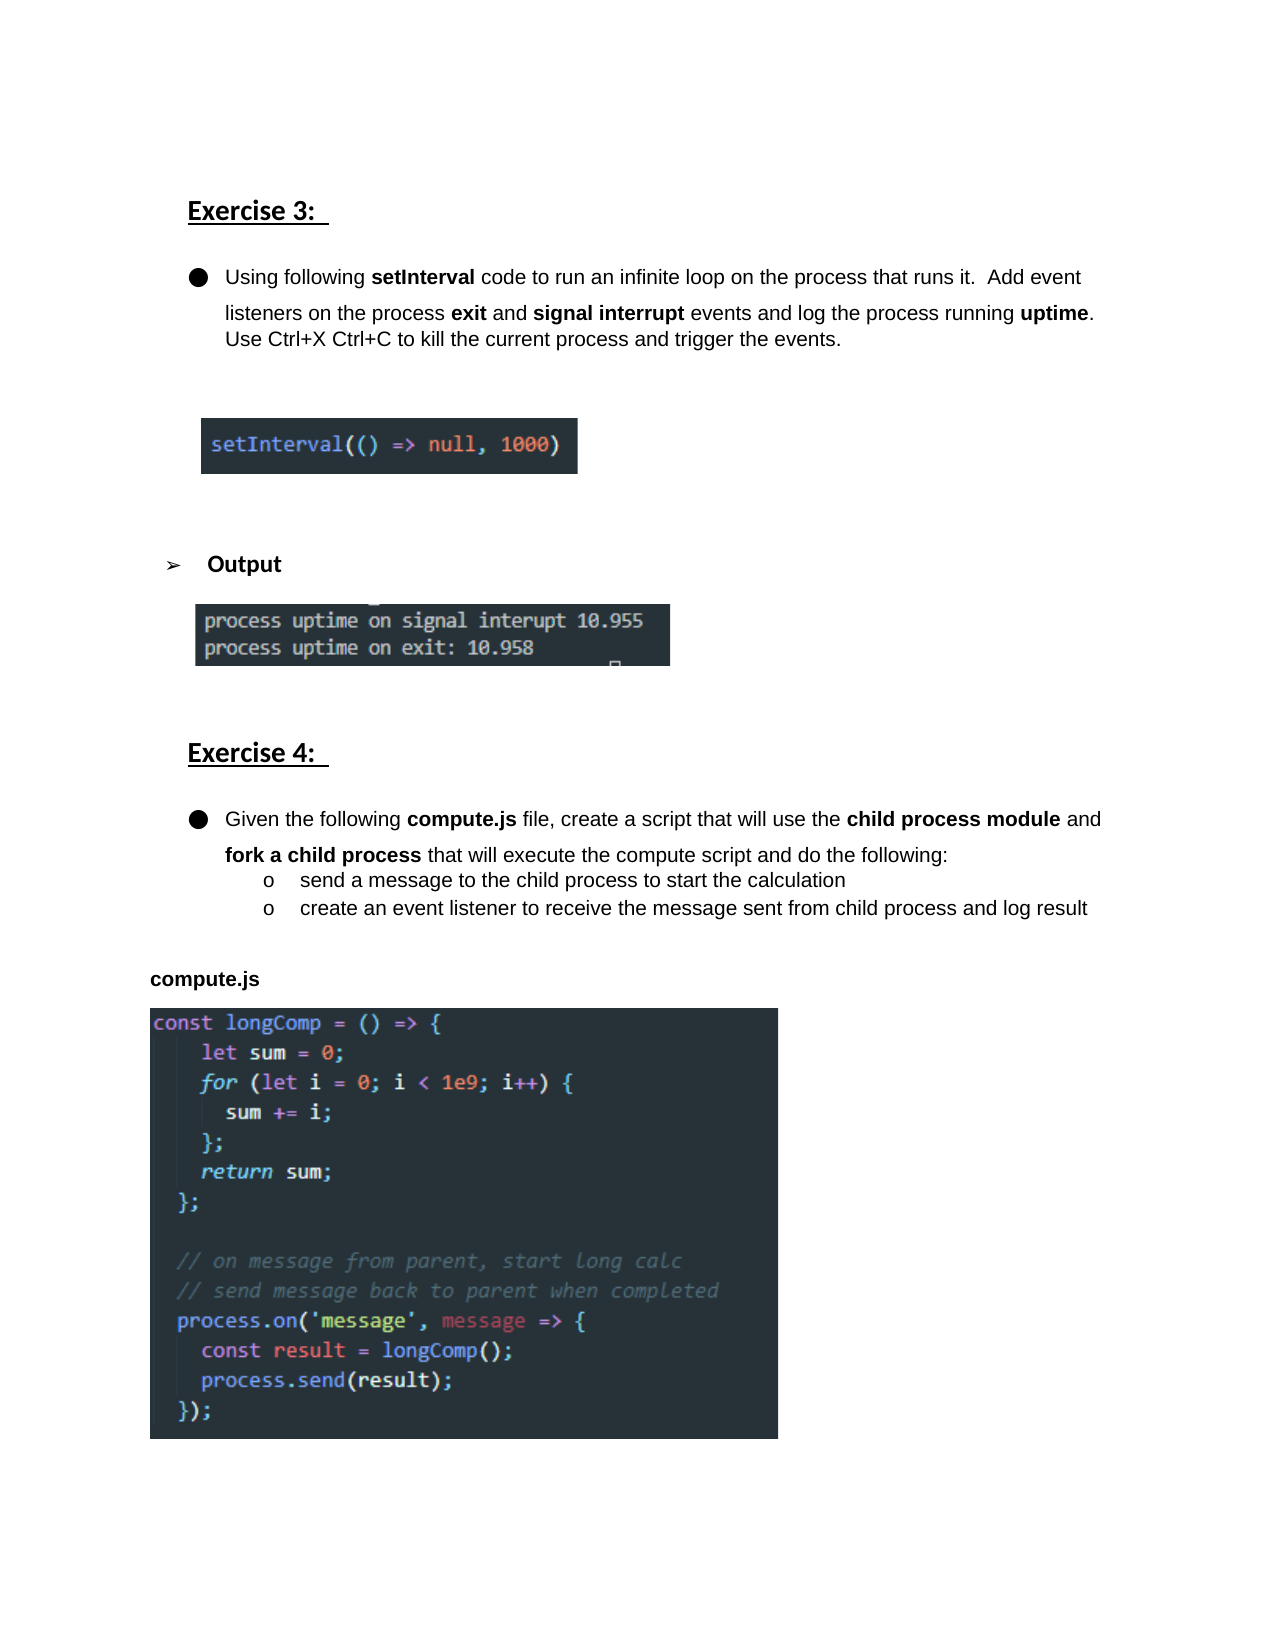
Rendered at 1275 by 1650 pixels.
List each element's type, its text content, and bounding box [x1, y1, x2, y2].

list Output [164, 542, 1125, 585]
picture [150, 1008, 779, 1439]
picture [195, 604, 671, 666]
picture [201, 418, 578, 474]
text Exercise 4: [187, 734, 1125, 770]
list Using following setInterval code to run an infinite loop on the process that runs it. Add event listeners on the process exit and signal interrupt events and log the process running uptime. Use Ctrl+X Ctrl+C to kill the current process and trigger the events. [187, 248, 1125, 351]
list Given the following compute.js file, create a script that will use the child process module and fork a child process that will execute the compute script and do the following: [187, 789, 1125, 866]
text Exercise 3: [187, 192, 1125, 228]
text compute.js [150, 966, 1125, 990]
list create an event listener to receive the message sent from child process and log result [262, 896, 1125, 948]
list send a message to the child process to start the calculation [262, 868, 1125, 894]
